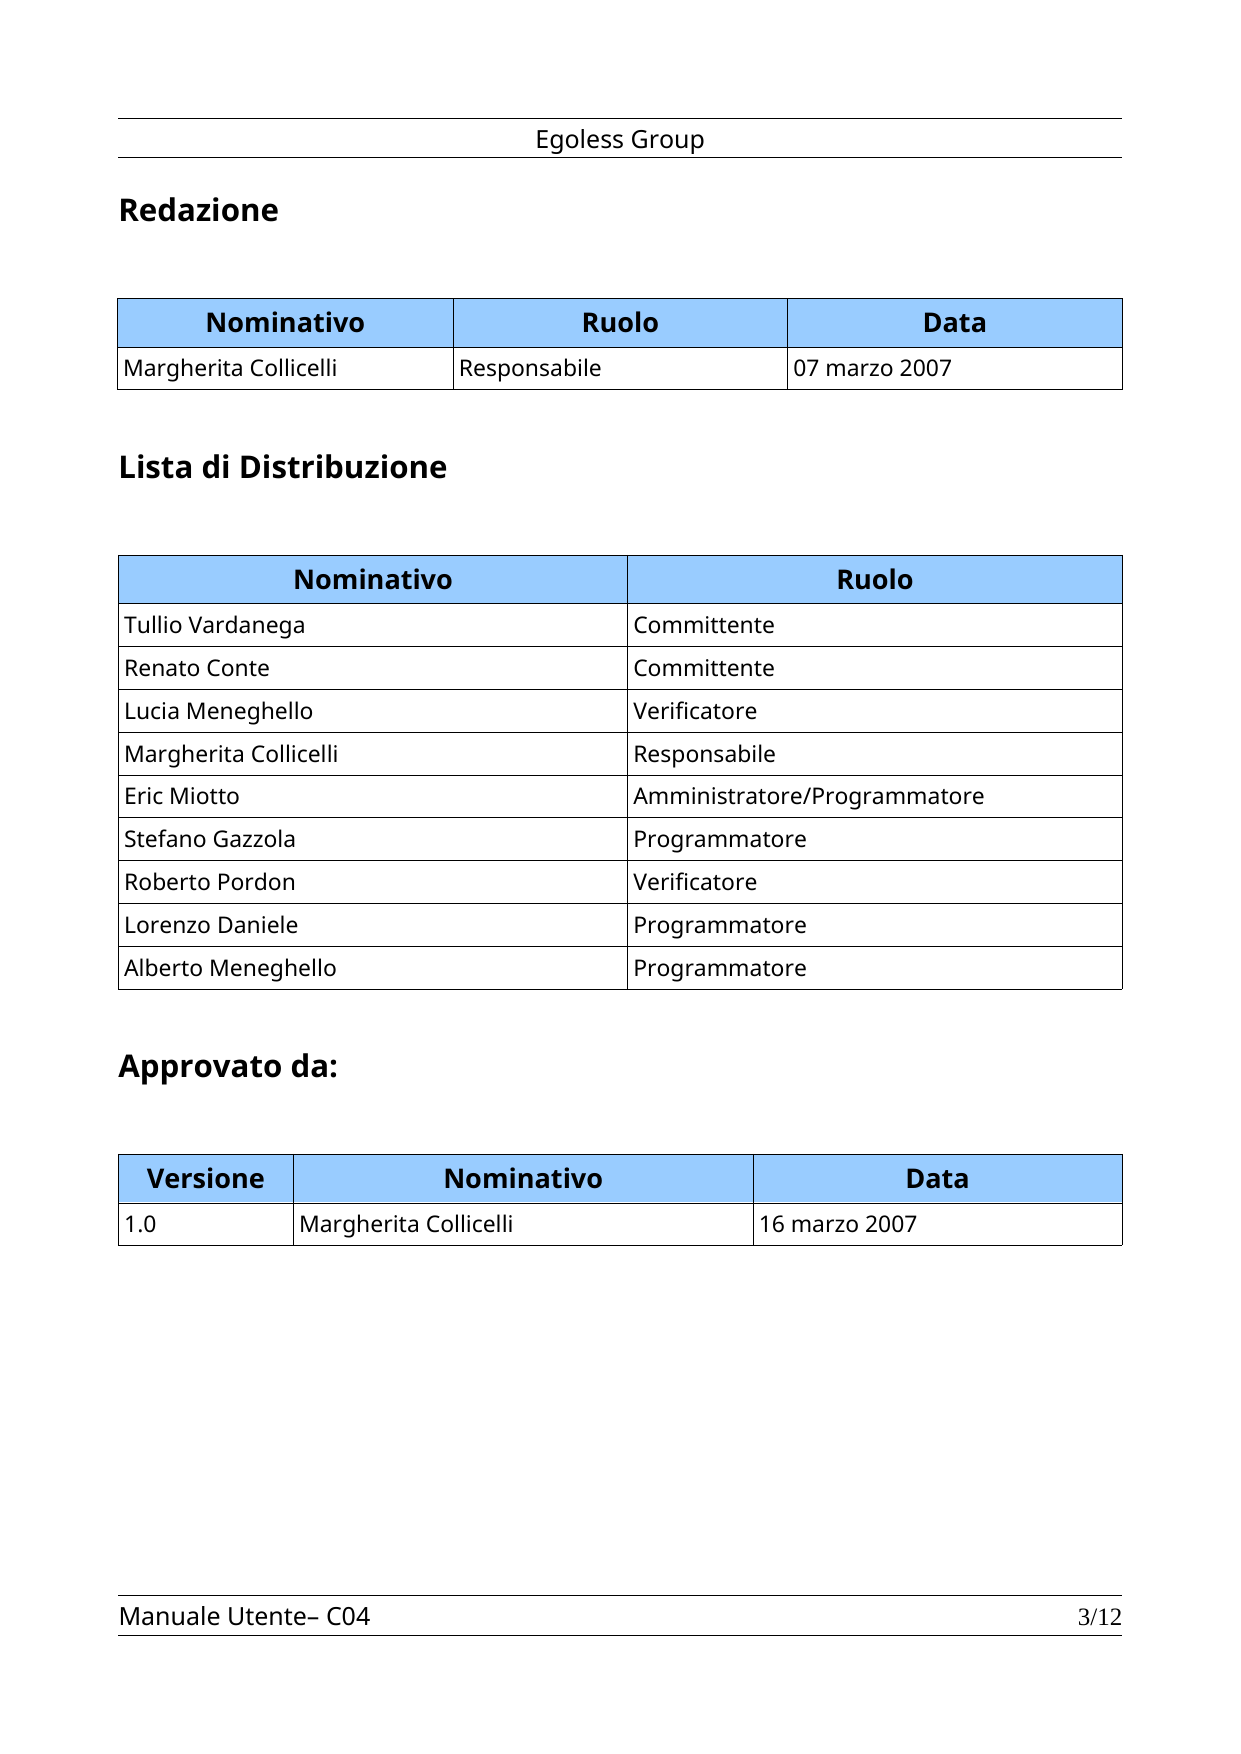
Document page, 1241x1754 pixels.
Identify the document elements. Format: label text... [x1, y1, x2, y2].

table_cell Verificatore [628, 861, 1122, 903]
table_cell Programmatore [628, 818, 1122, 860]
table_cell Programmatore [628, 947, 1122, 988]
table_header Nominativo [294, 1155, 753, 1202]
table_cell Renato Conte [119, 647, 627, 689]
table_cell Programmatore [628, 904, 1122, 946]
table_cell Tullio Vardanega [119, 604, 627, 646]
text Redazione [118, 188, 1122, 231]
table_cell Alberto Meneghello [119, 947, 627, 988]
text Approvato da: [118, 1044, 1122, 1086]
table_cell Amministratore/Programmatore [628, 776, 1122, 817]
table_cell Committente [628, 604, 1122, 646]
table_cell Verificatore [628, 690, 1122, 732]
table_cell Responsabile [454, 348, 787, 389]
table_cell Stefano Gazzola [119, 818, 627, 860]
table_header Ruolo [454, 299, 787, 347]
table_cell 16 marzo 2007 [754, 1204, 1122, 1245]
table_cell Margherita Collicelli [118, 348, 453, 389]
table_cell Eric Miotto [119, 776, 627, 817]
table_header Ruolo [628, 556, 1122, 603]
table_cell Margherita Collicelli [119, 733, 627, 774]
table_header Nominativo [119, 556, 627, 603]
table_header Nominativo [118, 299, 453, 347]
table_cell Margherita Collicelli [294, 1204, 753, 1245]
table_header Data [754, 1155, 1122, 1202]
table_cell Roberto Pordon [119, 861, 627, 903]
table_cell 1.0 [119, 1204, 293, 1245]
table_header Versione [119, 1155, 293, 1202]
table_cell Lorenzo Daniele [119, 904, 627, 946]
table_cell Committente [628, 647, 1122, 689]
text Lista di Distribuzione [118, 444, 1122, 487]
table_cell Responsabile [628, 733, 1122, 774]
table_cell 07 marzo 2007 [788, 348, 1122, 389]
table_header Data [788, 299, 1122, 347]
table_cell Lucia Meneghello [119, 690, 627, 732]
